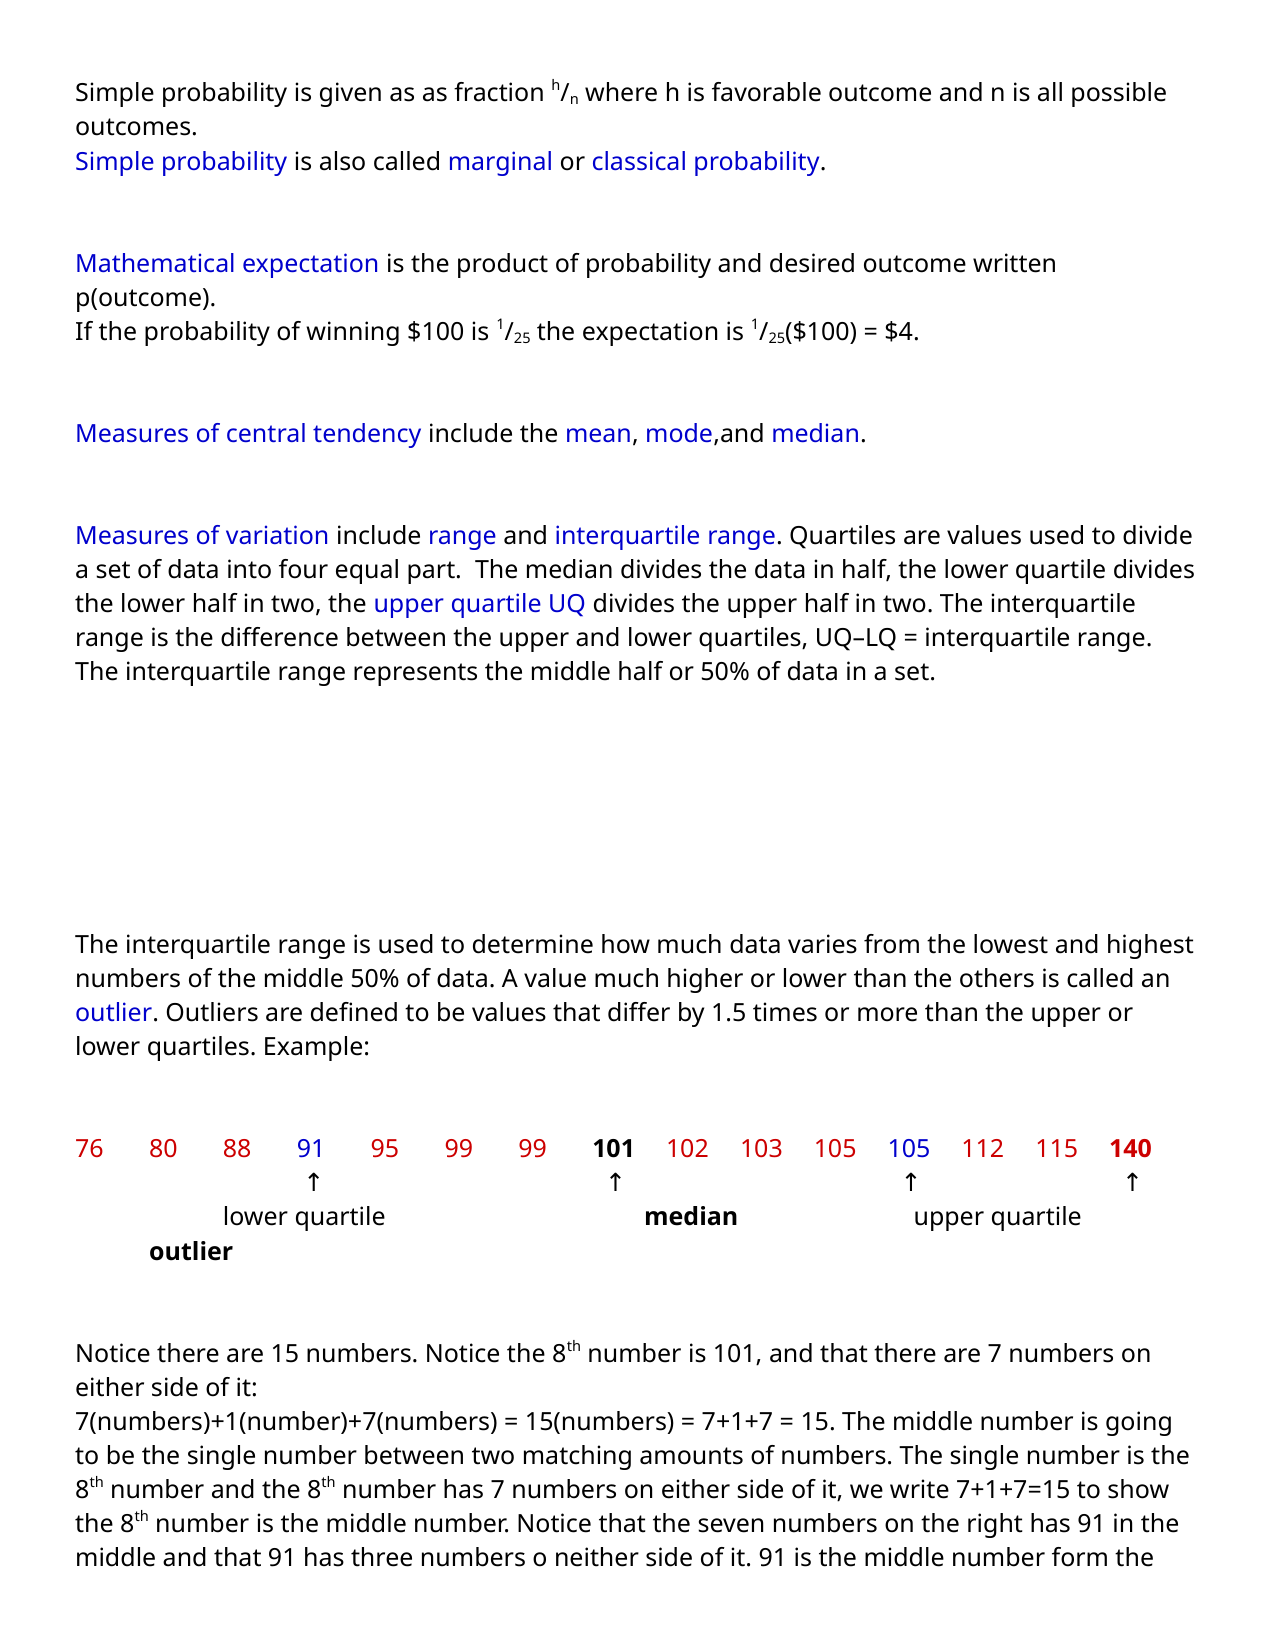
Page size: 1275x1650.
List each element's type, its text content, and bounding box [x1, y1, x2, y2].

text Measures of variation include range and interquartile range. Quartiles are values used to divide a set of data into four equal part. The median divides the data in half, the lower quartile divides the lower half in two, the upper quartile UQ divides the upper half in two. The interquartile range is the difference between the upper and lower quartiles, UQ–LQ = interquartile range. The interquartile range represents the middle half or 50% of data in a set. [75, 518, 1200, 688]
text lower quartile median upper quartile outlier [75, 1199, 1200, 1267]
text ↑ ↑ ↑ ↑ [75, 1165, 1200, 1199]
text Simple probability is given as as fraction h/n where h is favorable outcome and n is all possible outcomes. [75, 75, 1200, 143]
text Notice there are 15 numbers. Notice the 8th number is 101, and that there are 7 numbers on either side of it: [75, 1335, 1200, 1403]
text 76 80 88 91 95 99 99 101 102 103 105 105 112 115 140 [75, 1131, 1200, 1165]
text If the probability of winning $100 is 1/25 the expectation is 1/25($100) = $4. [75, 313, 1200, 347]
text 7(numbers)+1(number)+7(numbers) = 15(numbers) = 7+1+7 = 15. The middle number is going to be the single number between two matching amounts of numbers. The single number is the 8th number and the 8th number has 7 numbers on either side of it, we write 7+1+7=15 to show the 8th number is the middle number. Notice that the seven numbers on the right has 91 in the middle and that 91 has three numbers o neither side of it. 91 is the middle number form the [75, 1403, 1200, 1574]
text Measures of central tendency include the mean, mode,and median. [75, 416, 1200, 450]
text Mathematical expectation is the product of probability and desired outcome written p(outcome). [75, 245, 1200, 313]
text The interquartile range is used to determine how much data varies from the lowest and highest numbers of the middle 50% of data. A value much higher or lower than the others is called an outlier. Outliers are defined to be values that differ by 1.5 times or more than the upper or lower quartiles. Example: [75, 927, 1200, 1063]
text Simple probability is also called marginal or classical probability. [75, 143, 1200, 177]
